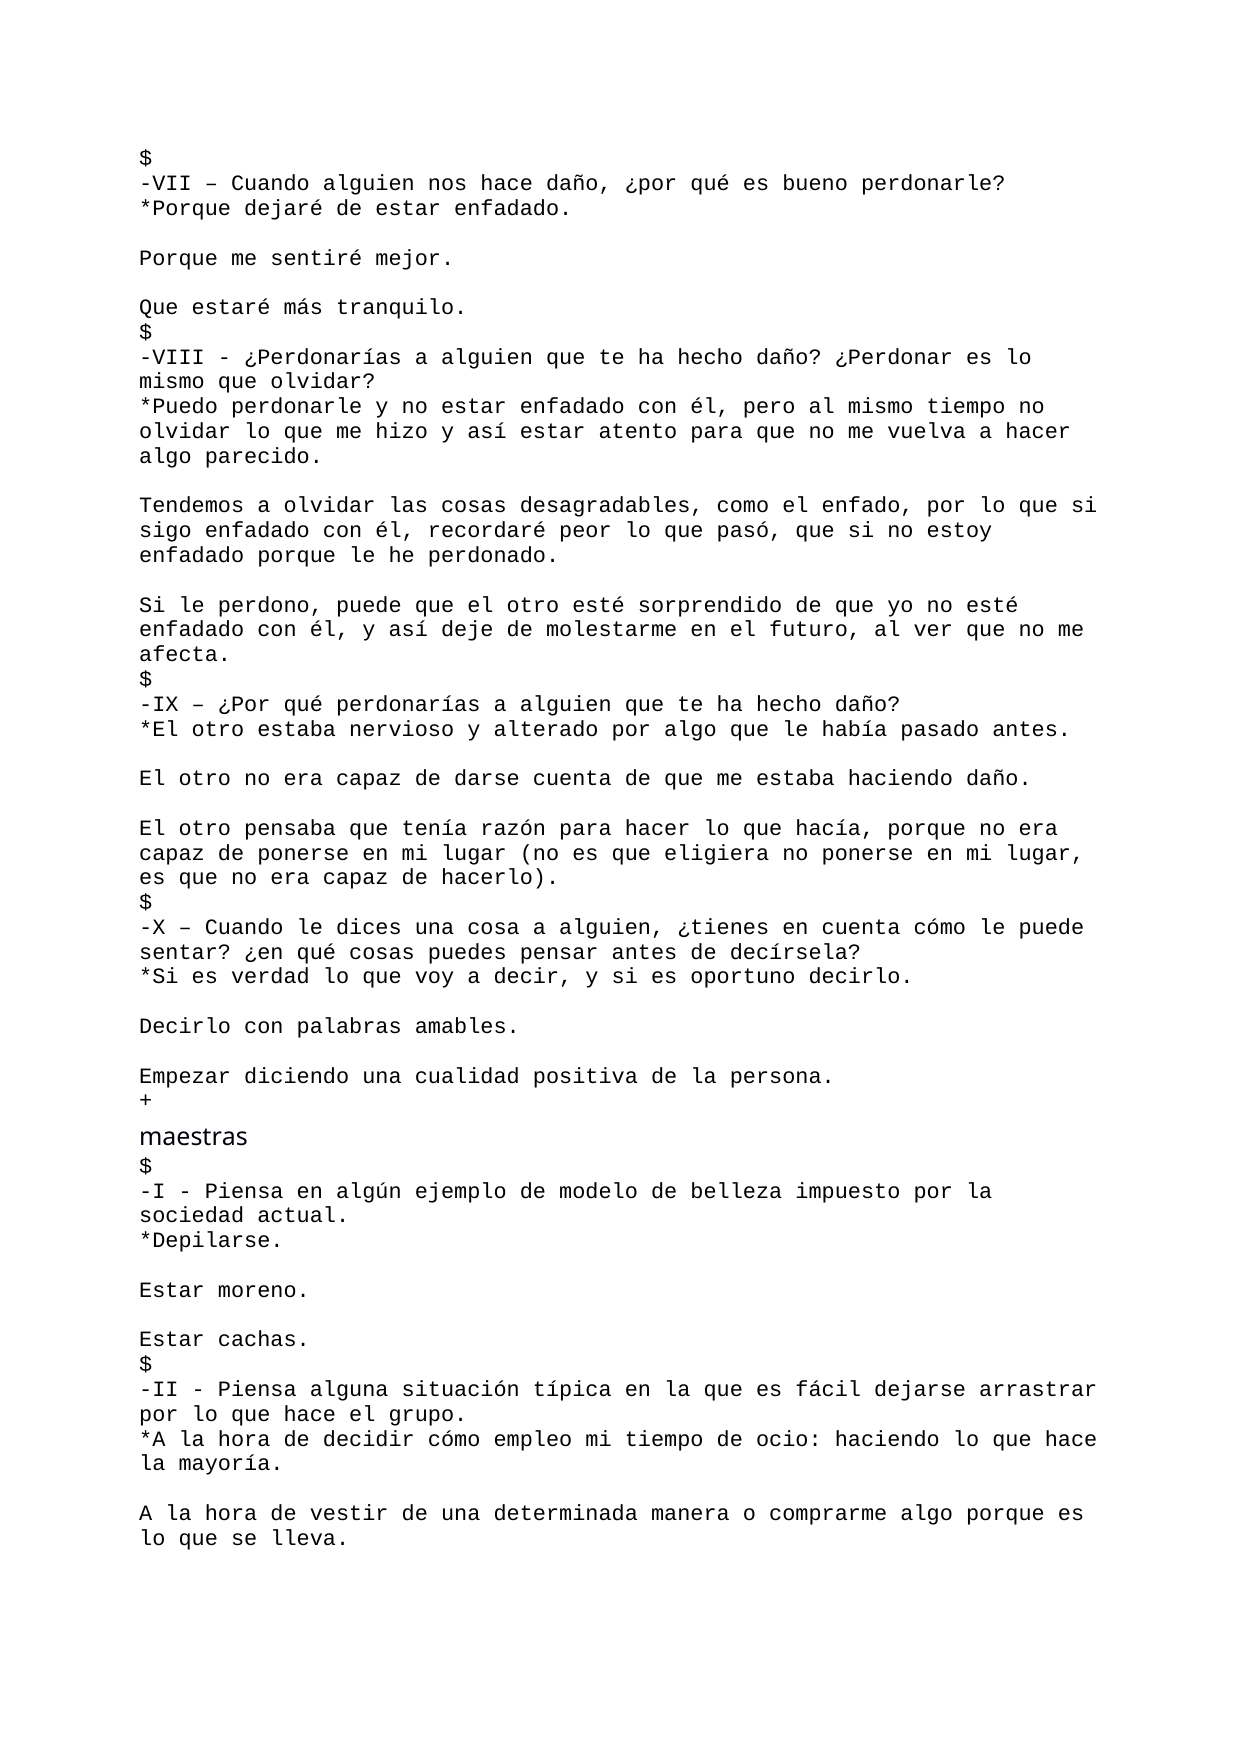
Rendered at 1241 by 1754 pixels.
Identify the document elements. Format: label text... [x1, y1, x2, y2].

text $ [139, 321, 1101, 346]
text Porque me sentiré mejor. [139, 247, 1101, 272]
text *Si es verdad lo que voy a decir, y si es oportuno decirlo. [139, 966, 1101, 991]
text *Porque dejaré de estar enfadado. [139, 197, 1101, 222]
text *Puedo perdonarle y no estar enfadado con él, pero al mismo tiempo no olvidar lo que me hizo y así estar atento para que no me vuelva a hacer algo parecido. [139, 396, 1101, 470]
text A la hora de vestir de una determinada manera o comprarme algo porque es lo que se lleva. [139, 1502, 1101, 1552]
text $ [139, 1353, 1101, 1378]
text *El otro estaba nervioso y alterado por algo que le había pasado antes. [139, 718, 1101, 743]
text -VIII - ¿Perdonarías a alguien que te ha hecho daño? ¿Perdonar es lo mismo que olvidar? [139, 346, 1101, 396]
text -I - Piensa en algún ejemplo de modelo de belleza impuesto por la sociedad actual. [139, 1180, 1101, 1229]
text El otro no era capaz de darse cuenta de que me estaba haciendo daño. [139, 767, 1101, 792]
text Empezar diciendo una cualidad positiva de la persona. [139, 1065, 1101, 1090]
text $ [139, 891, 1101, 916]
text $ [139, 668, 1101, 693]
text + [139, 1090, 1101, 1114]
text Si le perdono, puede que el otro esté sorprendido de que yo no esté enfadado con él, y así deje de molestarme en el futuro, al ver que no me afecta. [139, 594, 1101, 668]
text -X – Cuando le dices una cosa a alguien, ¿tienes en cuenta cómo le puede sentar? ¿en qué cosas puedes pensar antes de decírsela? [139, 916, 1101, 966]
text Que estaré más tranquilo. [139, 296, 1101, 321]
text *A la hora de decidir cómo empleo mi tiempo de ocio: haciendo lo que hace la mayoría. [139, 1428, 1101, 1477]
text $ [139, 148, 1101, 172]
text Decirlo con palabras amables. [139, 1015, 1101, 1040]
text Tendemos a olvidar las cosas desagradables, como el enfado, por lo que si sigo enfadado con él, recordaré peor lo que pasó, que si no estoy enfadado porque le he perdonado. [139, 495, 1101, 569]
text -VII – Cuando alguien nos hace daño, ¿por qué es bueno perdonarle? [139, 172, 1101, 197]
text Estar moreno. [139, 1279, 1101, 1304]
text Estar cachas. [139, 1328, 1101, 1353]
text El otro pensaba que tenía razón para hacer lo que hacía, porque no era capaz de ponerse en mi lugar (no es que eligiera no ponerse en mi lugar, es que no era capaz de hacerlo). [139, 817, 1101, 891]
text *Depilarse. [139, 1229, 1101, 1254]
subtitle maestras [139, 1119, 1101, 1153]
text -IX – ¿Por qué perdonarías a alguien que te ha hecho daño? [139, 693, 1101, 718]
text -II - Piensa alguna situación típica en la que es fácil dejarse arrastrar por lo que hace el grupo. [139, 1378, 1101, 1428]
text $ [139, 1155, 1101, 1180]
